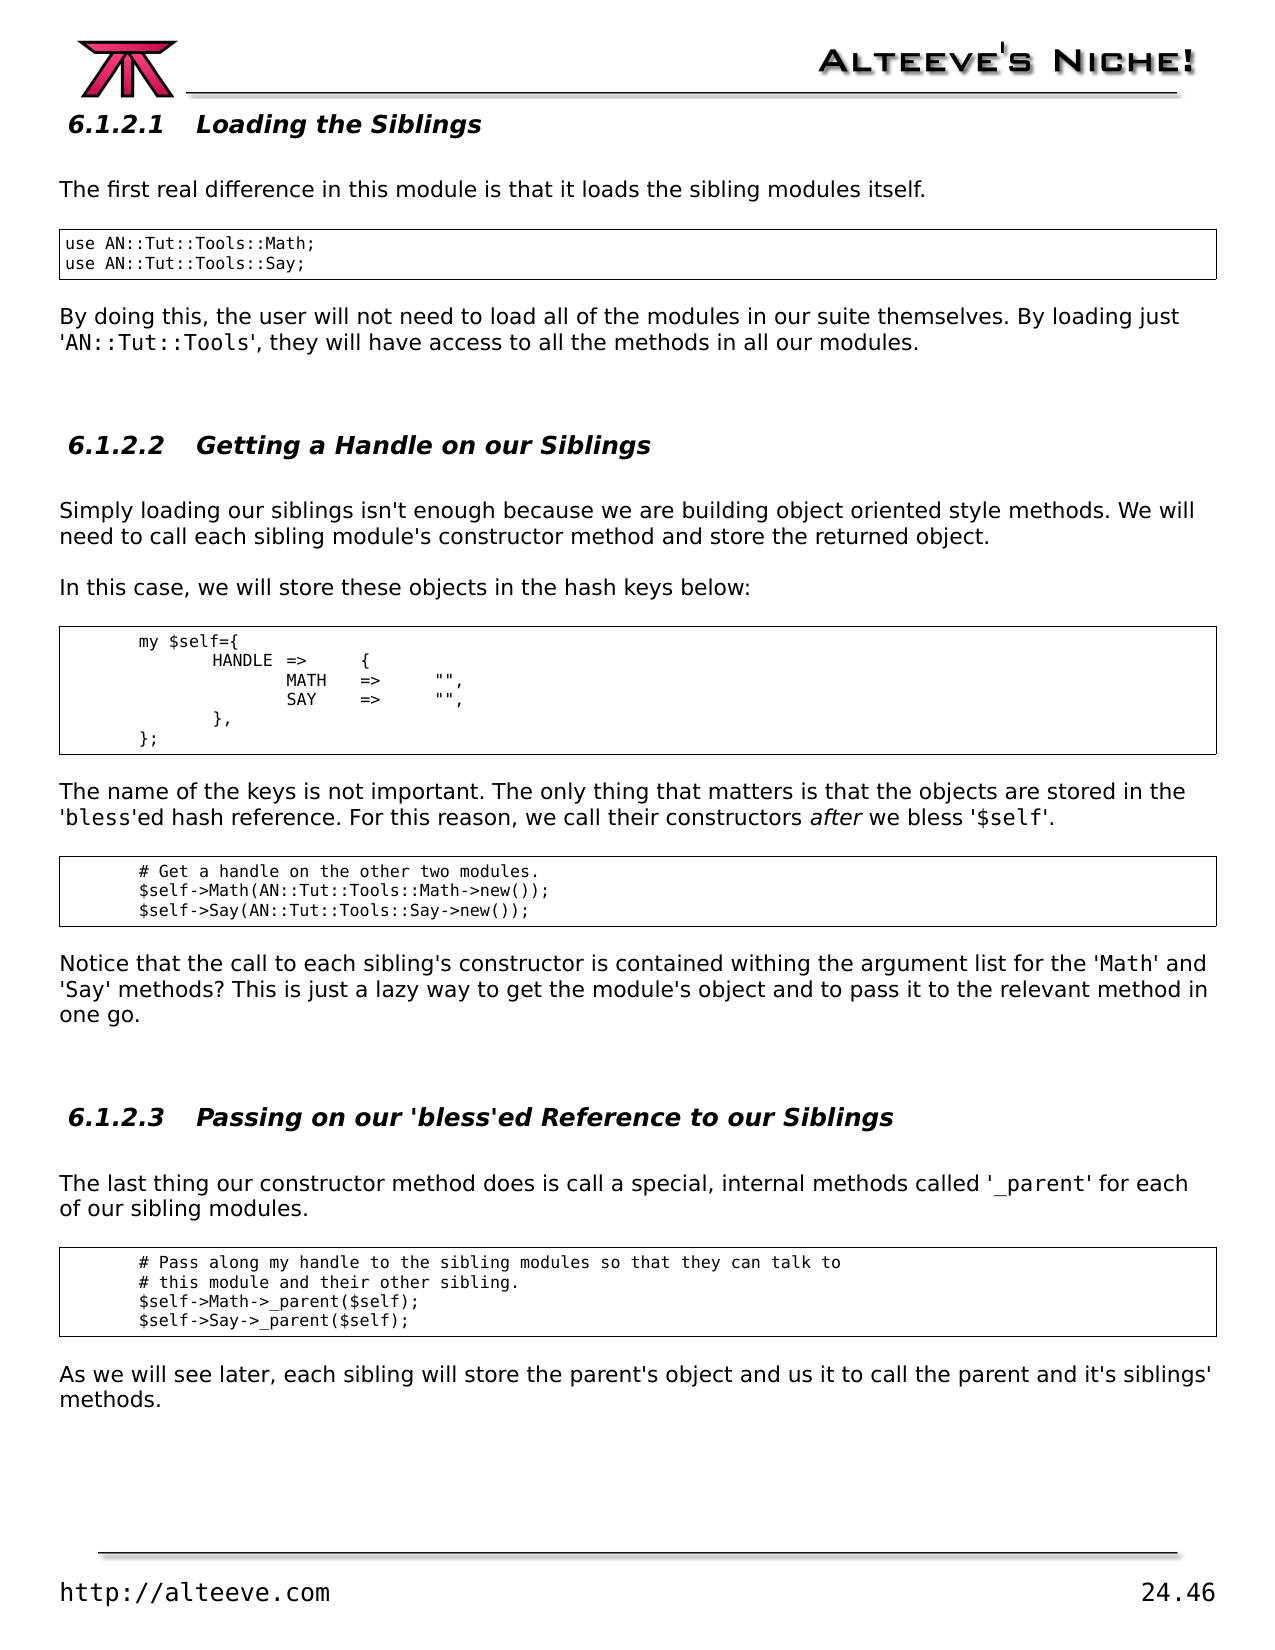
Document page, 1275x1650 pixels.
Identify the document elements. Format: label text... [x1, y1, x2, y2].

subtitle Getting a Handle on our Siblings [59, 431, 1216, 460]
text By doing this, the user will not need to load all of the modules in our suite themselves. By loading just 'AN::Tut::Tools', they will have access to all the methods in all our modules. [59, 304, 1216, 355]
table_header # Get a handle on the other two modules. $self->Math(AN::Tut::Tools::Math->new()); $self->Say(AN::Tut::Tools::Say->new()); [60, 857, 1216, 926]
text Notice that the call to each sibling's constructor is contained withing the argument list for the 'Math' and 'Say' methods? This is just a lazy way to get the module's object and to pass it to the relevant method in one go. [59, 951, 1216, 1028]
table_header use AN::Tut::Tools::Math; use AN::Tut::Tools::Say; [60, 230, 1216, 279]
text The last thing our constructor method does is call a special, internal methods called '_parent' for each of our sibling modules. [59, 1171, 1216, 1222]
text In this case, we will store these objects in the hash keys below: [59, 575, 1216, 600]
subtitle Loading the Siblings [59, 111, 1216, 139]
subtitle Passing on our 'bless'ed Reference to our Siblings [59, 1104, 1216, 1133]
text As we will see later, each sibling will store the parent's object and us it to call the parent and it's siblings' methods. [59, 1362, 1216, 1413]
text Simply loading our siblings isn't enough because we are building object oriented style methods. We will need to call each sibling module's constructor method and store the returned object. [59, 498, 1216, 549]
picture [76, 39, 1199, 99]
table_header # Pass along my handle to the sibling modules so that they can talk to # this module and their other sibling. $self->Math->_parent($self); $self->Say->_parent($self); [60, 1248, 1216, 1336]
picture [76, 1545, 1199, 1589]
text The name of the keys is not important. The only thing that matters is that the objects are stored in the 'bless'ed hash reference. For this reason, we call their constructors after we bless '$self'. [59, 779, 1216, 830]
text The first real difference in this module is that it loads the sibling modules itself. [59, 177, 1216, 203]
table_header my $self={ HANDLE => { MATH => "", SAY => "", }, }; [60, 627, 1216, 754]
